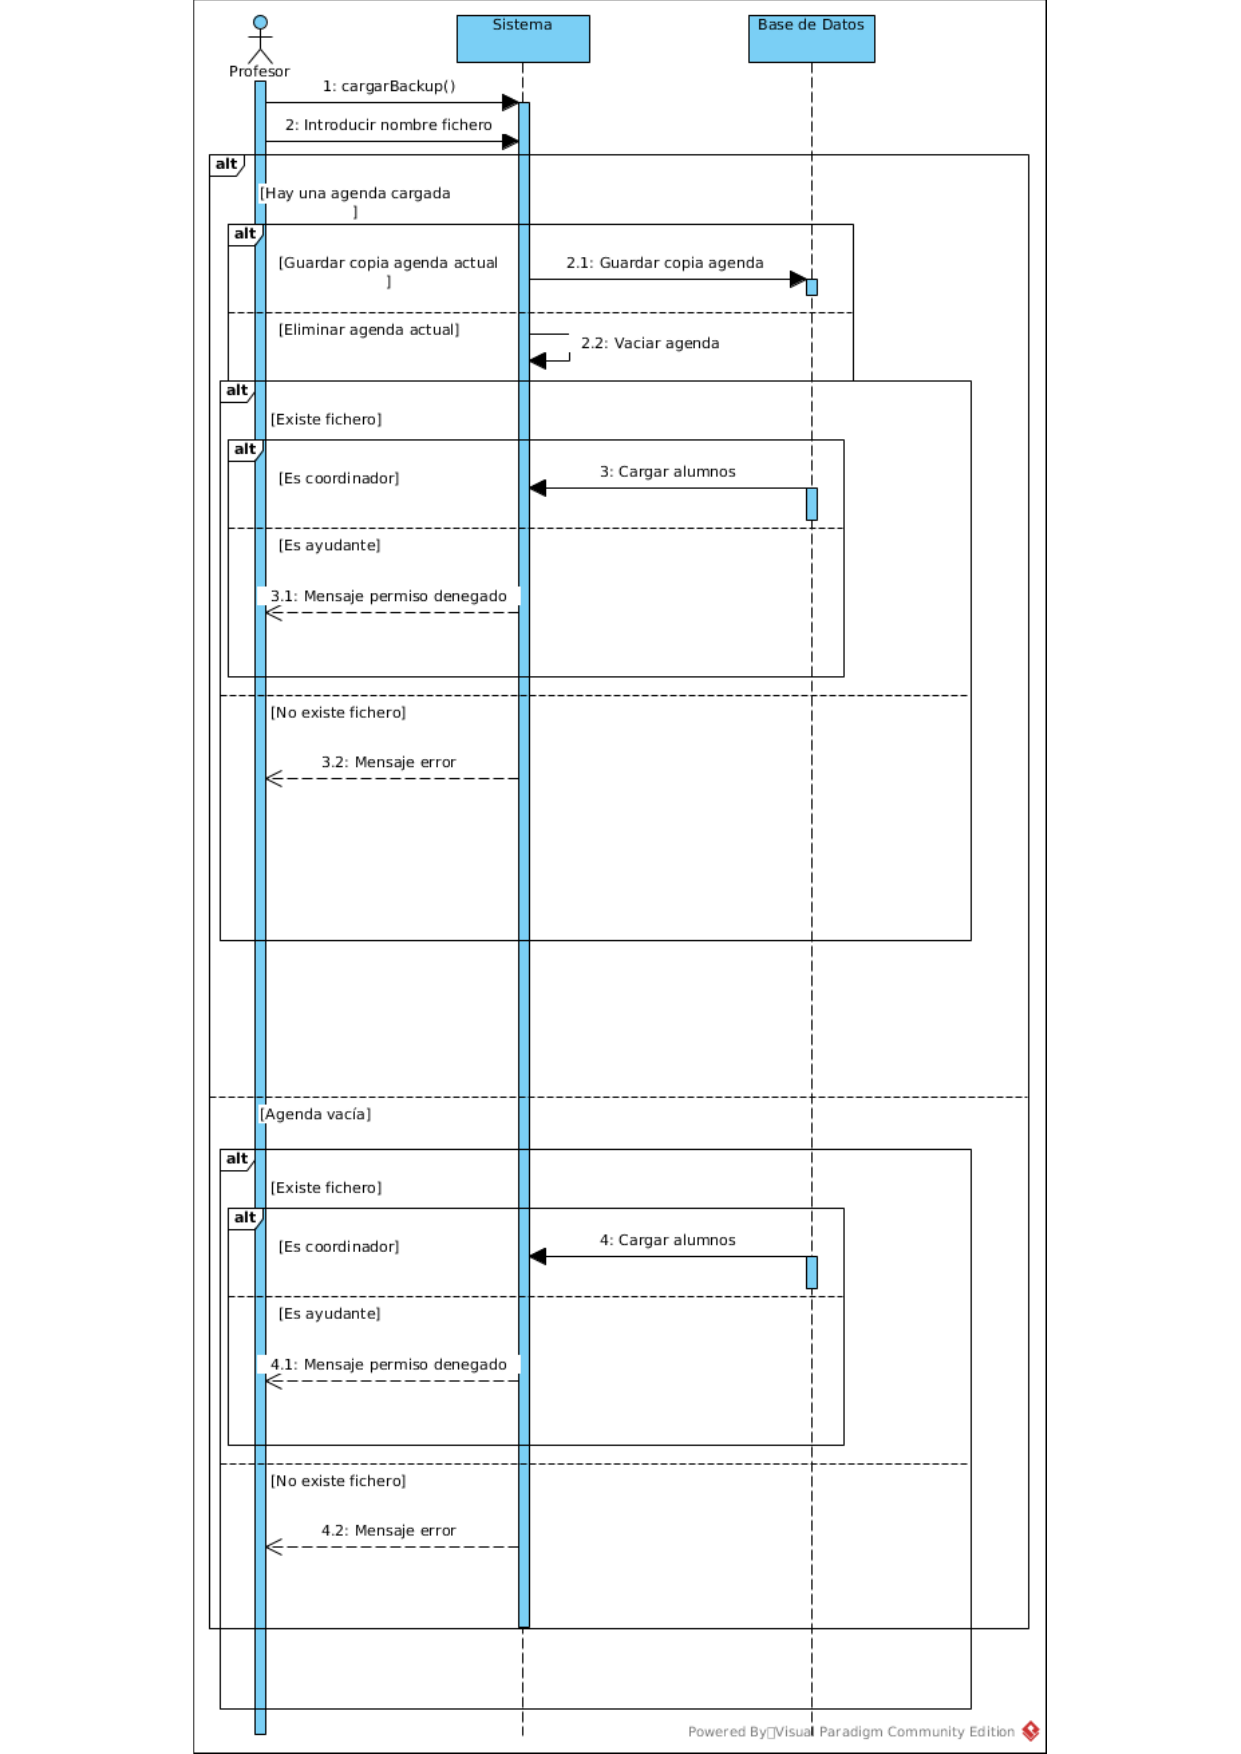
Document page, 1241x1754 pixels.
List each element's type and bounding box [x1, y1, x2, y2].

picture [193, 0, 1047, 1754]
